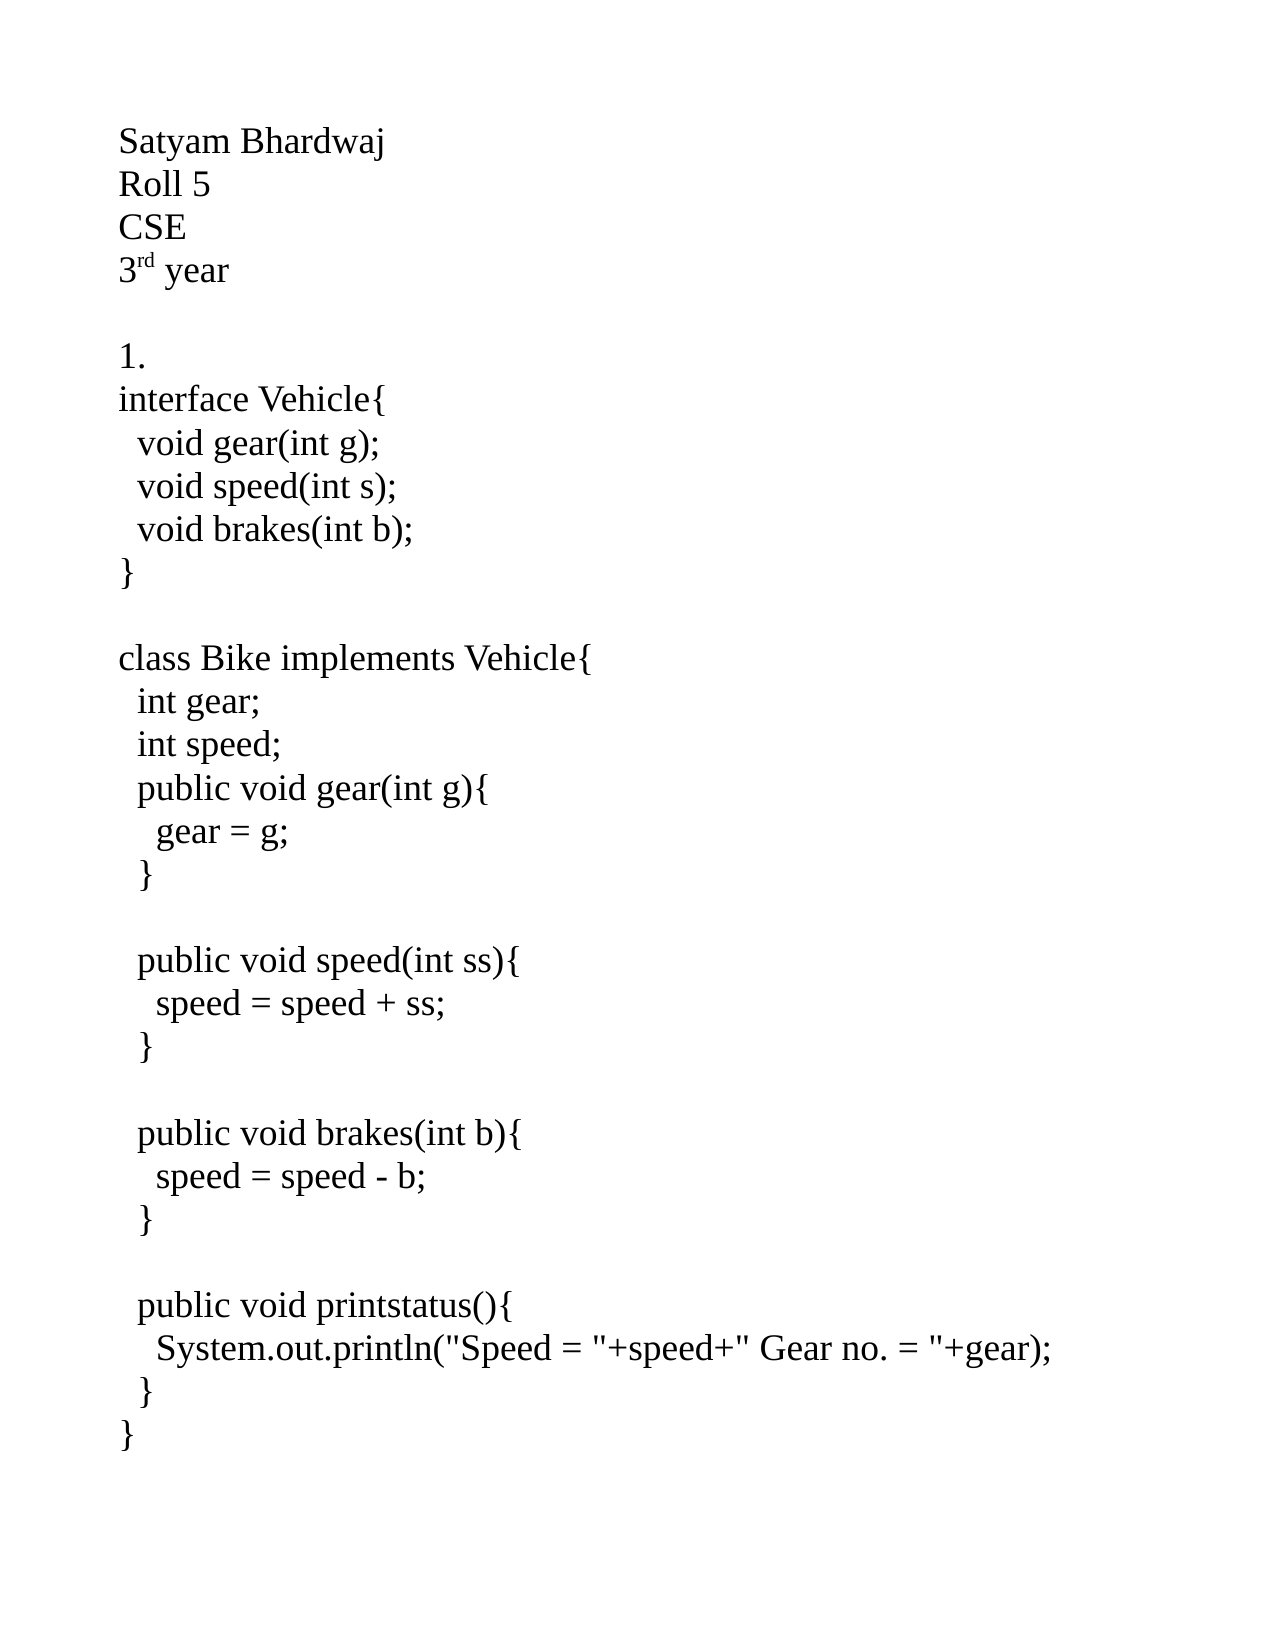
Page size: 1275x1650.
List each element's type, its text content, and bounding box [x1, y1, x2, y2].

text int speed; [118, 722, 1157, 765]
text Satyam Bhardwaj [118, 118, 1157, 161]
text CSE [118, 204, 1157, 247]
text class Bike implements Vehicle{ [118, 636, 1157, 679]
text } [118, 549, 1157, 592]
text 3rd year [118, 247, 1157, 291]
text } [118, 1369, 1157, 1412]
text } [118, 1412, 1157, 1455]
text } [118, 1024, 1157, 1067]
text speed = speed - b; [118, 1153, 1157, 1196]
text System.out.println("Speed = "+speed+" Gear no. = "+gear); [118, 1326, 1157, 1369]
text public void brakes(int b){ [118, 1110, 1157, 1153]
text interface Vehicle{ [118, 377, 1157, 420]
text public void speed(int ss){ [118, 937, 1157, 981]
text void gear(int g); [118, 420, 1157, 463]
text } [118, 851, 1157, 894]
text void speed(int s); [118, 463, 1157, 506]
text public void printstatus(){ [118, 1282, 1157, 1326]
text } [118, 1196, 1157, 1239]
text void brakes(int b); [118, 506, 1157, 549]
text int gear; [118, 679, 1157, 722]
text public void gear(int g){ [118, 765, 1157, 808]
text gear = g; [118, 808, 1157, 851]
text Roll 5 [118, 161, 1157, 204]
text speed = speed + ss; [118, 981, 1157, 1024]
text 1. [118, 334, 1157, 377]
